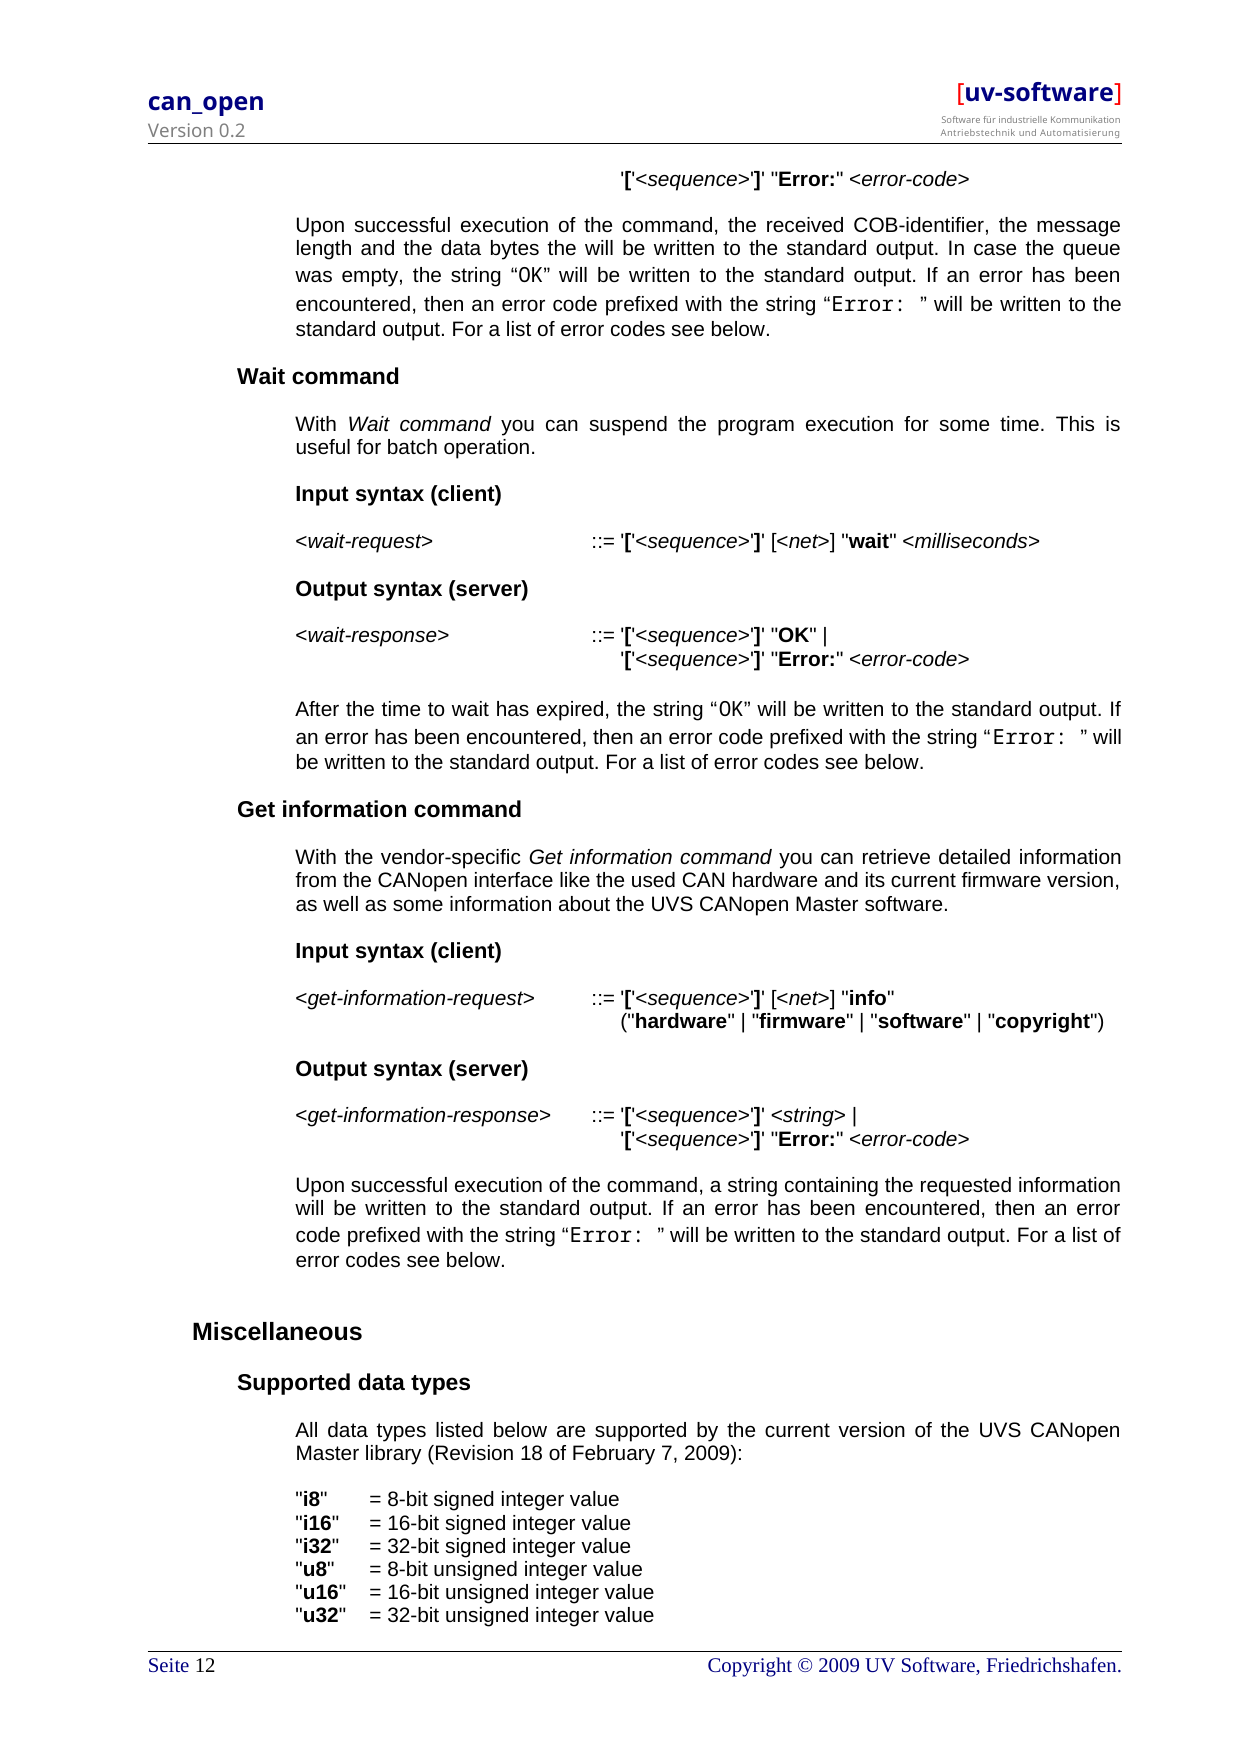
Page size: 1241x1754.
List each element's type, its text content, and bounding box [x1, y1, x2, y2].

text Miscellaneous [192, 1318, 1122, 1346]
text After the time to wait has expired, the string “OK” will be written to the standard output. If an error has been encountered, then an error code prefixed with the string “Error: ” will be written to the standard output. For a list of error codes see below. [295, 694, 1122, 774]
text "u8" = 8-bit unsigned integer value [295, 1557, 1122, 1581]
text <wait-response> ::= '['<sequence>']' "OK" | [295, 624, 1122, 647]
text <get-information-response> ::= '['<sequence>']' <string> | [295, 1104, 1122, 1127]
text "u16" = 16-bit unsigned integer value [295, 1581, 1122, 1604]
text <get-information-request> ::= '['<sequence>']' [<net>] "info" ("hardware" | "firmware" | "software" | "copyright") [295, 986, 1122, 1033]
text Output syntax (server) [295, 1056, 1122, 1081]
text '['<sequence>']' "Error:" <error-code> [295, 1127, 1122, 1150]
text Upon successful execution of the command, the received COB-identifier, the message length and the data bytes the will be written to the standard output. In case the queue was empty, the string “OK” will be written to the standard output. If an error has been encountered, then an error code prefixed with the string “Error: ” will be written to the standard output. For a list of error codes see below. [295, 214, 1122, 340]
text With Wait command you can suspend the program execution for some time. This is useful for batch operation. [295, 412, 1122, 459]
text "i16" = 16-bit signed integer value [295, 1511, 1122, 1534]
text <wait-request> ::= '['<sequence>']' [<net>] "wait" <milliseconds> [295, 530, 1122, 553]
text With the vendor-specific Get information command you can retrieve detailed information from the CANopen interface like the used CAN hardware and its current firmware version, as well as some information about the UVS CANopen Master software. [295, 846, 1122, 916]
text Wait command [237, 363, 1122, 389]
text Supported data types [237, 1369, 1122, 1395]
text Get information command [237, 797, 1122, 823]
text Upon successful execution of the command, a string containing the requested information will be written to the standard output. If an error has been encountered, then an error code prefixed with the string “Error: ” will be written to the standard output. For a list of error codes see below. [295, 1173, 1122, 1272]
text All data types listed below are supported by the current version of the UVS CANopen Master library (Revision 18 of February 7, 2009): [295, 1418, 1122, 1464]
text Input syntax (client) [295, 482, 1122, 507]
text Output syntax (server) [295, 576, 1122, 601]
text Input syntax (client) [295, 939, 1122, 963]
text "i32" = 32-bit signed integer value [295, 1534, 1122, 1557]
text "u32" = 32-bit unsigned integer value [295, 1604, 1122, 1627]
text '['<sequence>']' "Error:" <error-code> [295, 167, 1122, 191]
text "i8" = 8-bit signed integer value [295, 1488, 1122, 1511]
text '['<sequence>']' "Error:" <error-code> [295, 647, 1122, 670]
